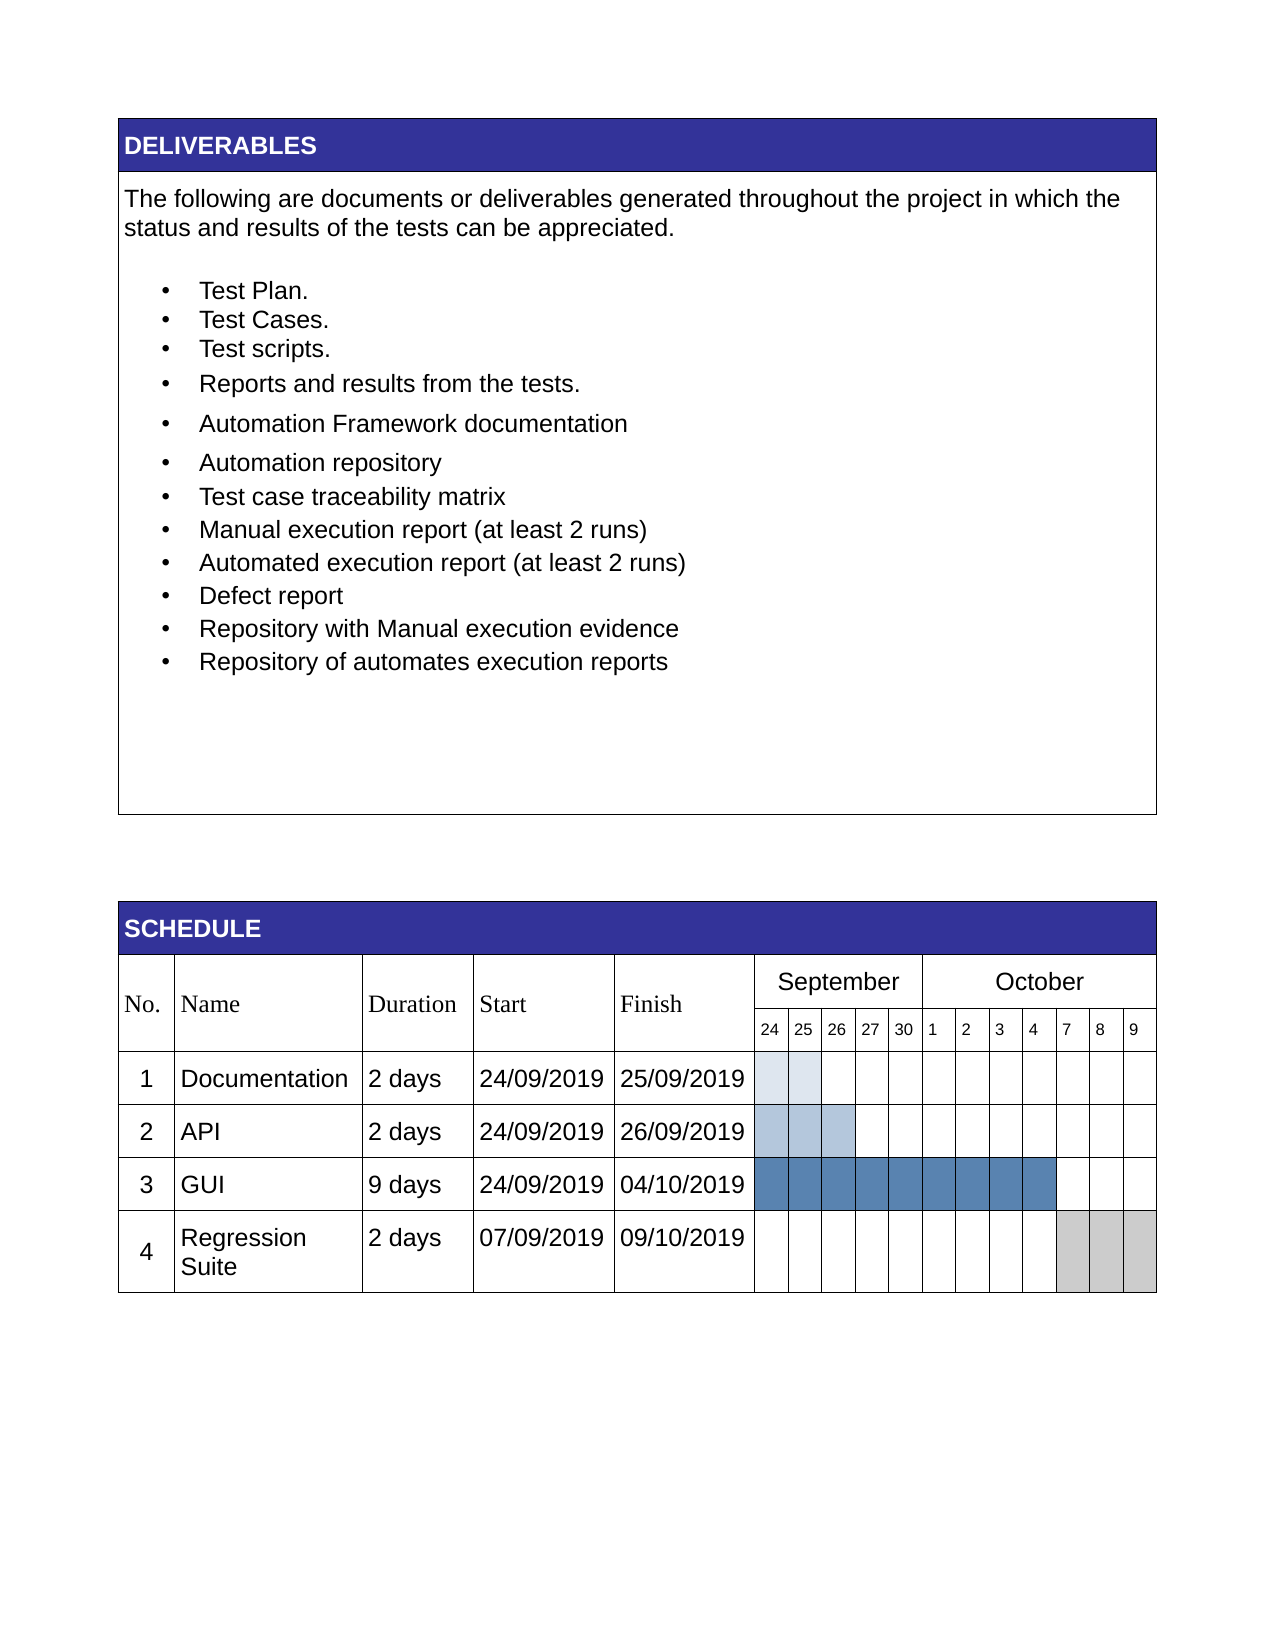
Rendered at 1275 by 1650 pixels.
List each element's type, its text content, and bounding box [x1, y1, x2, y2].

table_cell 9 days [363, 1158, 473, 1210]
table_cell [1090, 1158, 1123, 1210]
table_cell [755, 1158, 788, 1210]
table_cell 26 [822, 1009, 855, 1051]
table_cell Duration [363, 955, 473, 1051]
table_cell 09/10/2019 [615, 1211, 754, 1292]
table_cell [789, 1105, 821, 1157]
table_cell [822, 1158, 855, 1210]
table_cell 2 days [363, 1105, 473, 1157]
table_cell [789, 1211, 821, 1292]
table_cell [1124, 1105, 1156, 1157]
table_cell 2 days [363, 1211, 473, 1292]
table_cell [1023, 1105, 1056, 1157]
table_cell 4 [119, 1211, 174, 1292]
table_cell September [755, 955, 922, 1007]
table_cell [889, 1158, 922, 1210]
table_cell [1090, 1105, 1123, 1157]
table_cell [889, 1052, 922, 1104]
table_cell [889, 1105, 922, 1157]
table_cell 24 [755, 1009, 788, 1051]
table_cell [923, 1158, 955, 1210]
table_cell 25 [789, 1009, 821, 1051]
table_cell 27 [856, 1009, 888, 1051]
table_header SCHEDULE [119, 902, 1156, 954]
table_cell [1090, 1052, 1123, 1104]
table_cell [956, 1105, 989, 1157]
table_cell 24/09/2019 [474, 1105, 614, 1157]
table_cell [789, 1158, 821, 1210]
table_cell [1090, 1211, 1123, 1292]
table_cell [755, 1211, 788, 1292]
table_cell [956, 1052, 989, 1104]
table_cell API [175, 1105, 362, 1157]
table_cell [889, 1211, 922, 1292]
table_cell [755, 1105, 788, 1157]
table_cell [923, 1105, 955, 1157]
table_cell 07/09/2019 [474, 1211, 614, 1292]
table_header DELIVERABLES [119, 119, 1156, 171]
table_cell [1023, 1052, 1056, 1104]
table_cell No. [119, 955, 174, 1051]
table_cell [856, 1052, 888, 1104]
table_cell 8 [1090, 1009, 1123, 1051]
table_cell [822, 1105, 855, 1157]
table_cell GUI [175, 1158, 362, 1210]
table_cell 3 [990, 1009, 1022, 1051]
table_cell 9 [1124, 1009, 1156, 1051]
table_cell [1057, 1158, 1089, 1210]
table_cell The following are documents or deliverables generated throughout the project in which the status and results of the tests can be appreciated. Test Plan. Test Cases. Test scripts. Reports and results from the tests. Automation Framework documentation Automation repository Test case traceability matrix Manual execution report (at least 2 runs) Automated execution report (at least 2 runs) Defect report Repository with Manual execution evidence Repository of automates execution reports [119, 172, 1156, 814]
table_cell 2 [119, 1105, 174, 1157]
table_cell 4 [1023, 1009, 1056, 1051]
table_cell Finish [615, 955, 754, 1051]
table_cell October [923, 955, 1156, 1007]
table_cell Documentation [175, 1052, 362, 1104]
table_cell [1023, 1211, 1056, 1292]
table_cell [822, 1211, 855, 1292]
table_cell 04/10/2019 [615, 1158, 754, 1210]
table_cell [990, 1158, 1022, 1210]
table_cell Start [474, 955, 614, 1051]
table_cell Name [175, 955, 362, 1051]
table_cell 2 [956, 1009, 989, 1051]
table_cell 24/09/2019 [474, 1052, 614, 1104]
table_cell [956, 1158, 989, 1210]
table_cell [1057, 1105, 1089, 1157]
table_cell [822, 1052, 855, 1104]
table_cell [990, 1105, 1022, 1157]
table_cell [1124, 1052, 1156, 1104]
table_cell 25/09/2019 [615, 1052, 754, 1104]
table_cell [1124, 1211, 1156, 1292]
table_cell [1124, 1158, 1156, 1210]
table_cell [956, 1211, 989, 1292]
table_cell 1 [923, 1009, 955, 1051]
table_cell [856, 1158, 888, 1210]
table_cell 30 [889, 1009, 922, 1051]
table_cell 2 days [363, 1052, 473, 1104]
table_cell [755, 1052, 788, 1104]
table_cell [1057, 1211, 1089, 1292]
table_cell 1 [119, 1052, 174, 1104]
table_cell [990, 1052, 1022, 1104]
table_cell [1023, 1158, 1056, 1210]
table_cell 3 [119, 1158, 174, 1210]
table_cell 26/09/2019 [615, 1105, 754, 1157]
table_cell [856, 1211, 888, 1292]
table_cell Regression Suite [175, 1211, 362, 1292]
table_cell [856, 1105, 888, 1157]
table_cell [923, 1211, 955, 1292]
table_cell [789, 1052, 821, 1104]
table_cell [923, 1052, 955, 1104]
table_cell [1057, 1052, 1089, 1104]
table_cell [990, 1211, 1022, 1292]
table_cell 24/09/2019 [474, 1158, 614, 1210]
table_cell 7 [1057, 1009, 1089, 1051]
